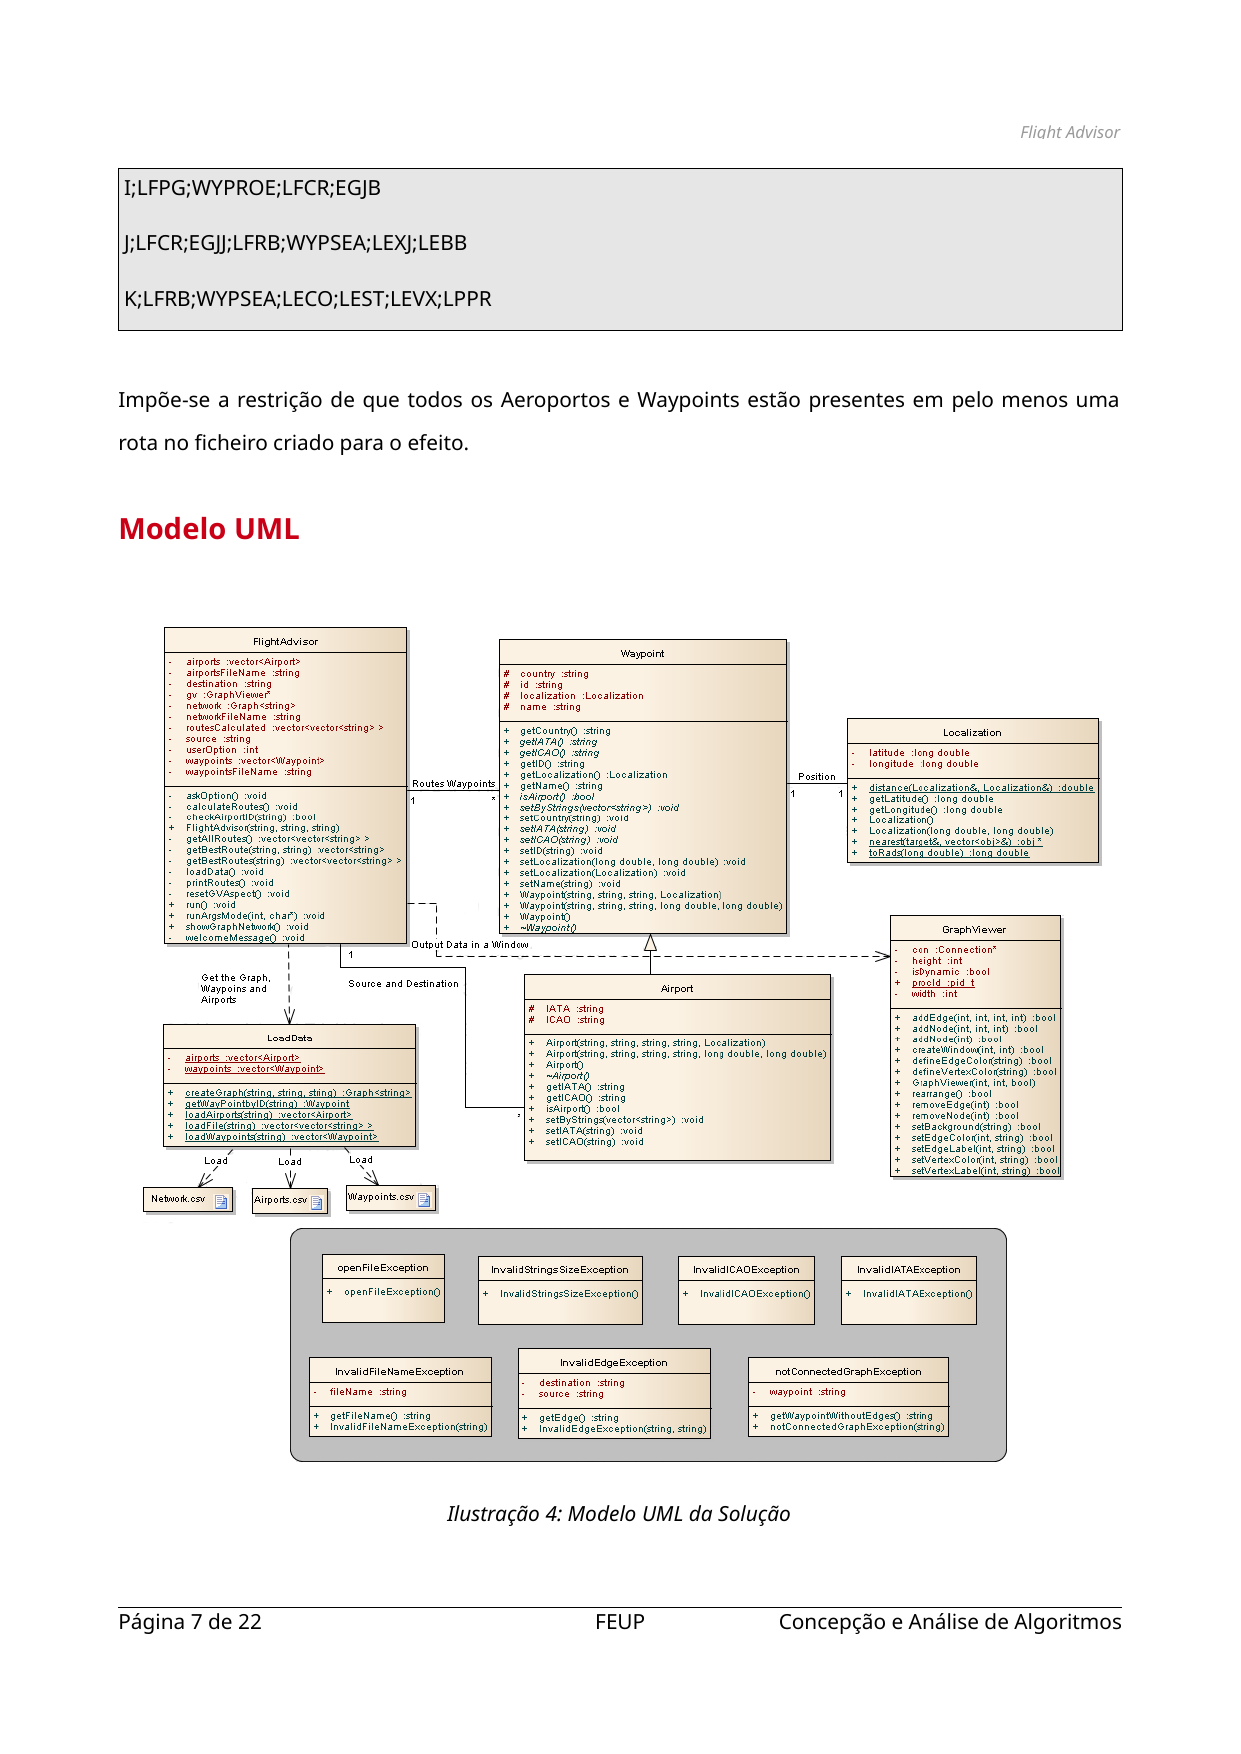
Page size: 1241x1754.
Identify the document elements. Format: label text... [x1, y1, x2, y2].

text Ilustração 4: Modelo UML da Solução [118, 1486, 1122, 1528]
subtitle Modelo UML [118, 508, 1122, 548]
text Impõe-se a restrição de que todos os Aeroportos e Waypoints estão presentes em pelo menos uma rota no ficheiro criado para o efeito. [118, 386, 1122, 457]
table_header I;LFPG;WYPROE;LFCR;EGJB J;LFCR;EGJJ;LFRB;WYPSEA;LEXJ;LEBB K;LFRB;WYPSEA;LECO;LEST;LEVX;LPPR [119, 169, 1122, 330]
picture [118, 592, 1123, 1486]
